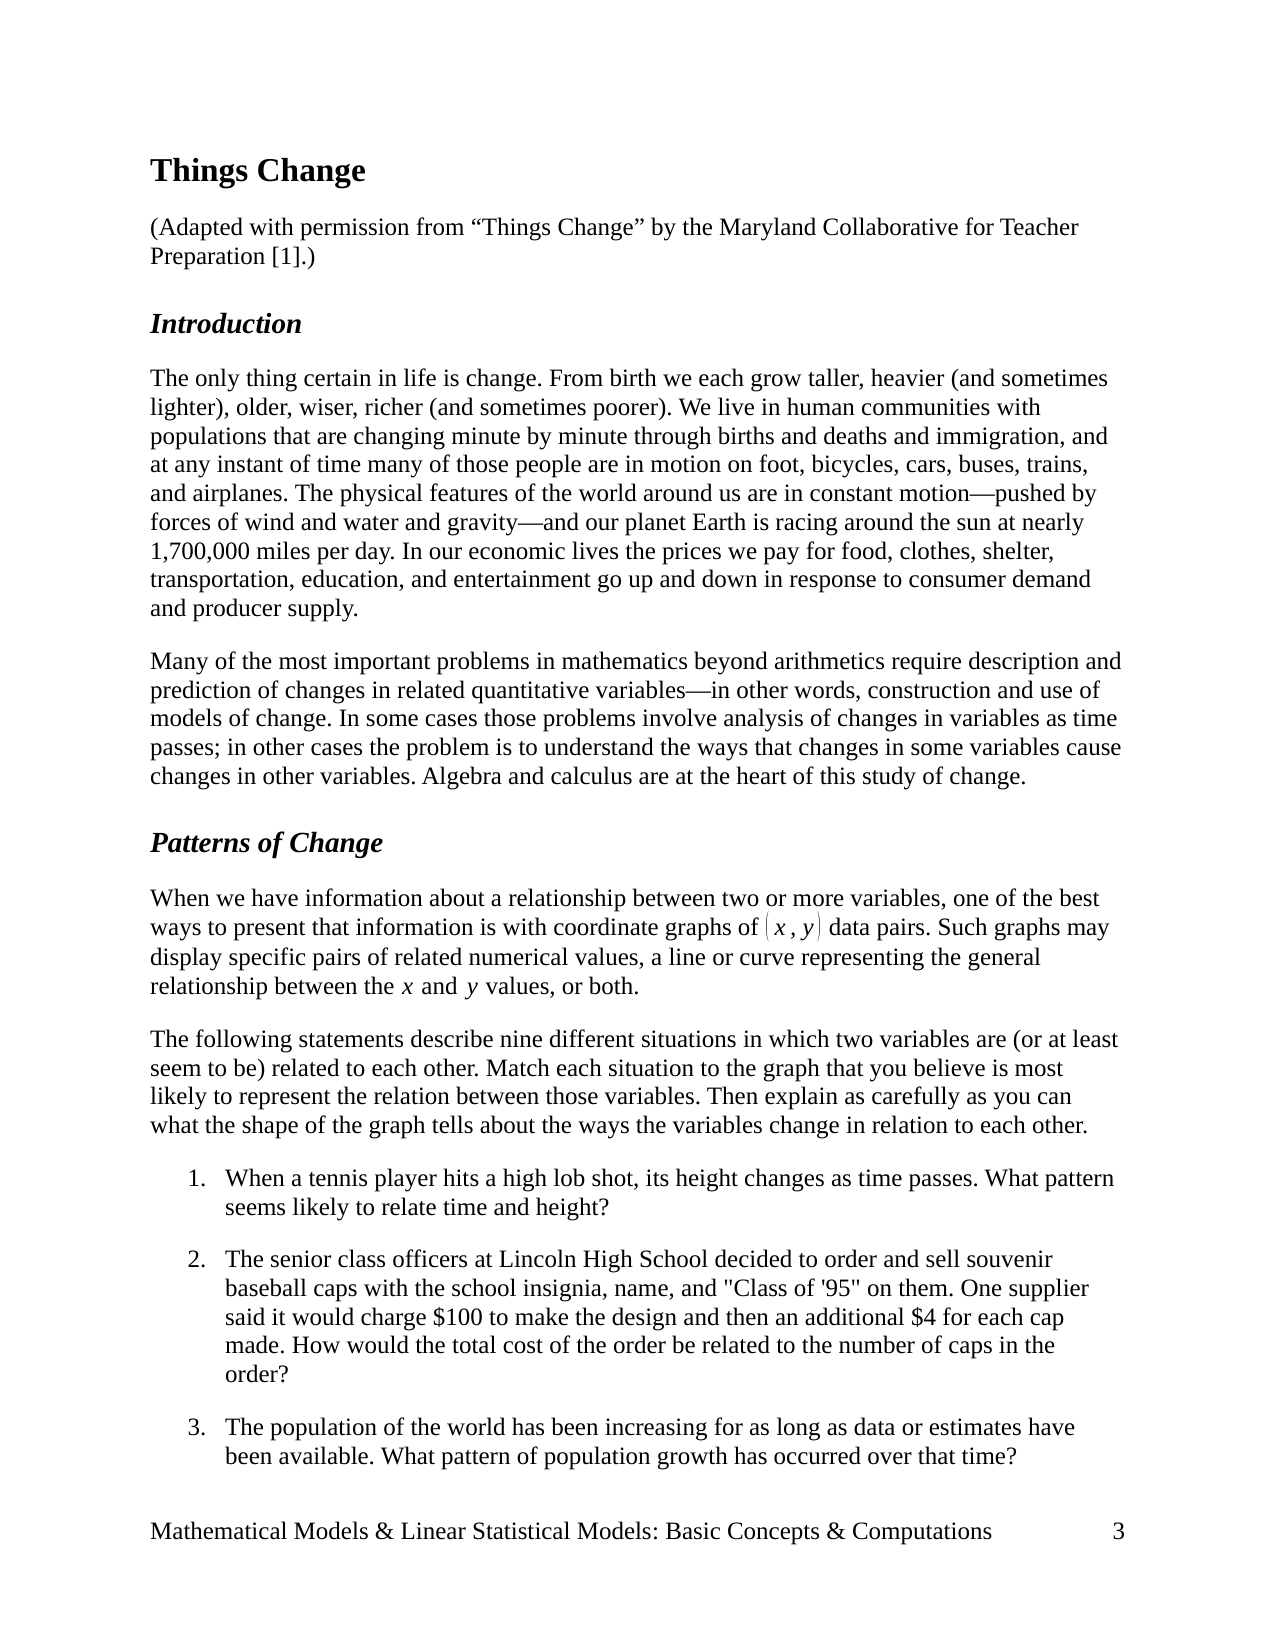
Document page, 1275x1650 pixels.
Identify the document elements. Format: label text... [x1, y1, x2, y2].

subtitle Introduction [150, 306, 1125, 339]
text (Adapted with permission from “Things Change” by the Maryland Collaborative for Teacher Preparation [1].) [150, 212, 1125, 270]
list When a tennis player hits a high lob shot, its height changes as time passes. What pattern seems likely to relate time and height? [187, 1163, 1125, 1220]
text The only thing certain in life is change. From birth we each grow taller, heavier (and sometimes lighter), older, wiser, richer (and sometimes poorer). We live in human communities with populations that are changing minute by minute through births and deaths and immigration, and at any instant of time many of those people are in motion on foot, bicycles, cars, buses, trains, and airplanes. The physical features of the world around us are in constant motion—pushed by forces of wind and water and gravity—and our planet Earth is racing around the sun at nearly 1,700,000 miles per day. In our economic lives the prices we pay for food, clothes, shelter, transportation, education, and entertainment go up and down in response to consumer demand and producer supply. [150, 363, 1125, 622]
text When we have information about a relationship between two or more variables, one of the best ways to present that information is with coordinate graphs of data pairs. Such graphs may display specific pairs of related numerical values, a line or curve representing the general relationship between the and values, or both. [150, 883, 1125, 1000]
subtitle Patterns of Change [150, 826, 1125, 859]
list The senior class officers at Lincoln High School decided to order and sell souvenir baseball caps with the school insignia, name, and "Class of '95" on them. One supplier said it would charge $100 to make the design and then an additional $4 for each cap made. How would the total cost of the order be related to the number of caps in the order? [187, 1244, 1125, 1388]
list The population of the world has been increasing for as long as data or estimates have been available. What pattern of population growth has occurred over that time? [187, 1412, 1125, 1469]
text Many of the most important problems in mathematics beyond arithmetics require description and prediction of changes in related quantitative variables—in other words, construction and use of models of change. In some cases those problems involve analysis of changes in variables as time passes; in other cases the problem is to understand the ways that changes in some variables cause changes in other variables. Algebra and calculus are at the heart of this study of change. [150, 646, 1125, 790]
subtitle Things Change [150, 150, 1125, 188]
text The following statements describe nine different situations in which two variables are (or at least seem to be) related to each other. Match each situation to the graph that you believe is most likely to represent the relation between those variables. Then explain as carefully as you can what the shape of the graph tells about the ways the variables change in relation to each other. [150, 1024, 1125, 1139]
